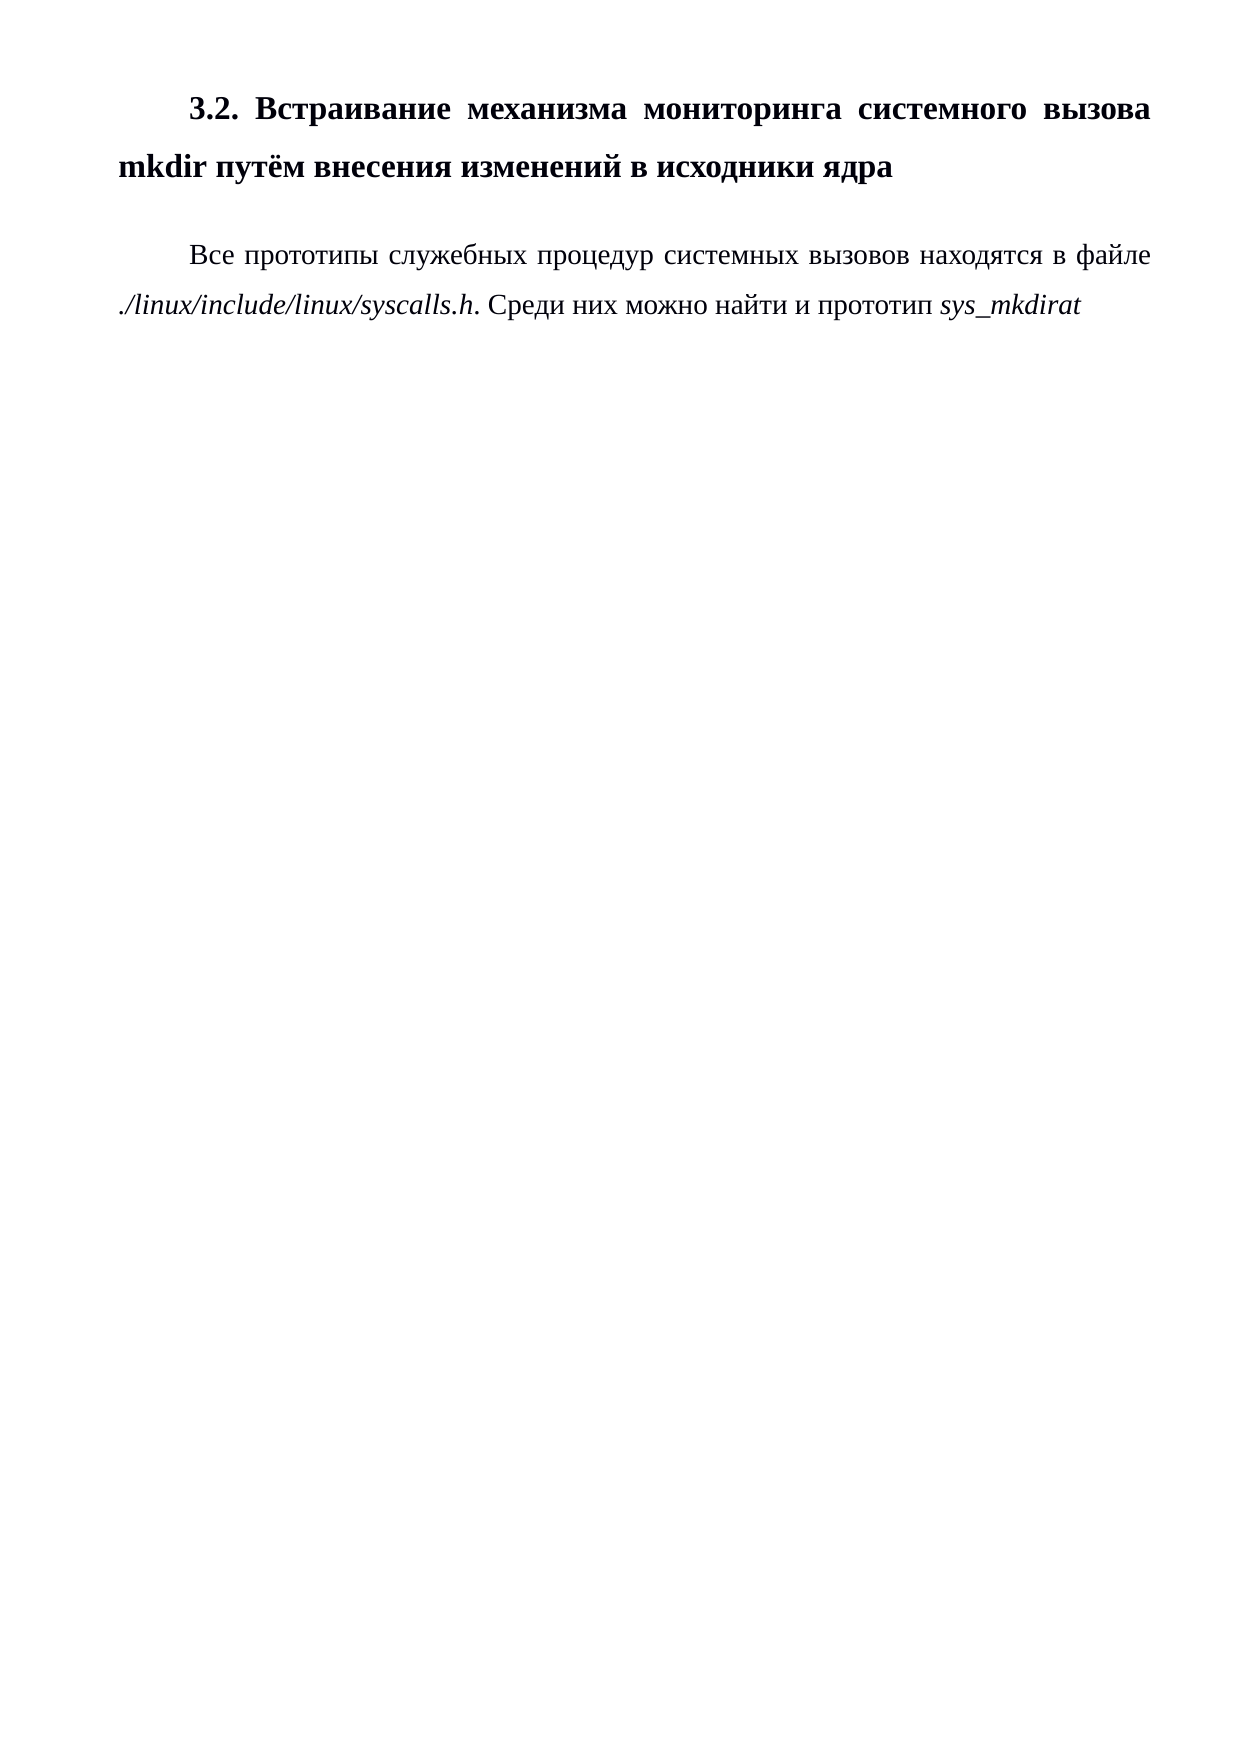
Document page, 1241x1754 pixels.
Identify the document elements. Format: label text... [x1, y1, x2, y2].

subtitle 3.2. Встраивание механизма мониторинга системного вызова mkdir путём внесения изменений в исходники ядра [118, 89, 1152, 184]
subtitle Все прототипы служебных процедур системных вызовов находятся в файле ./linux/include/linux/syscalls.h. Среди них можно найти и прототип sys_mkdirat [118, 237, 1152, 321]
